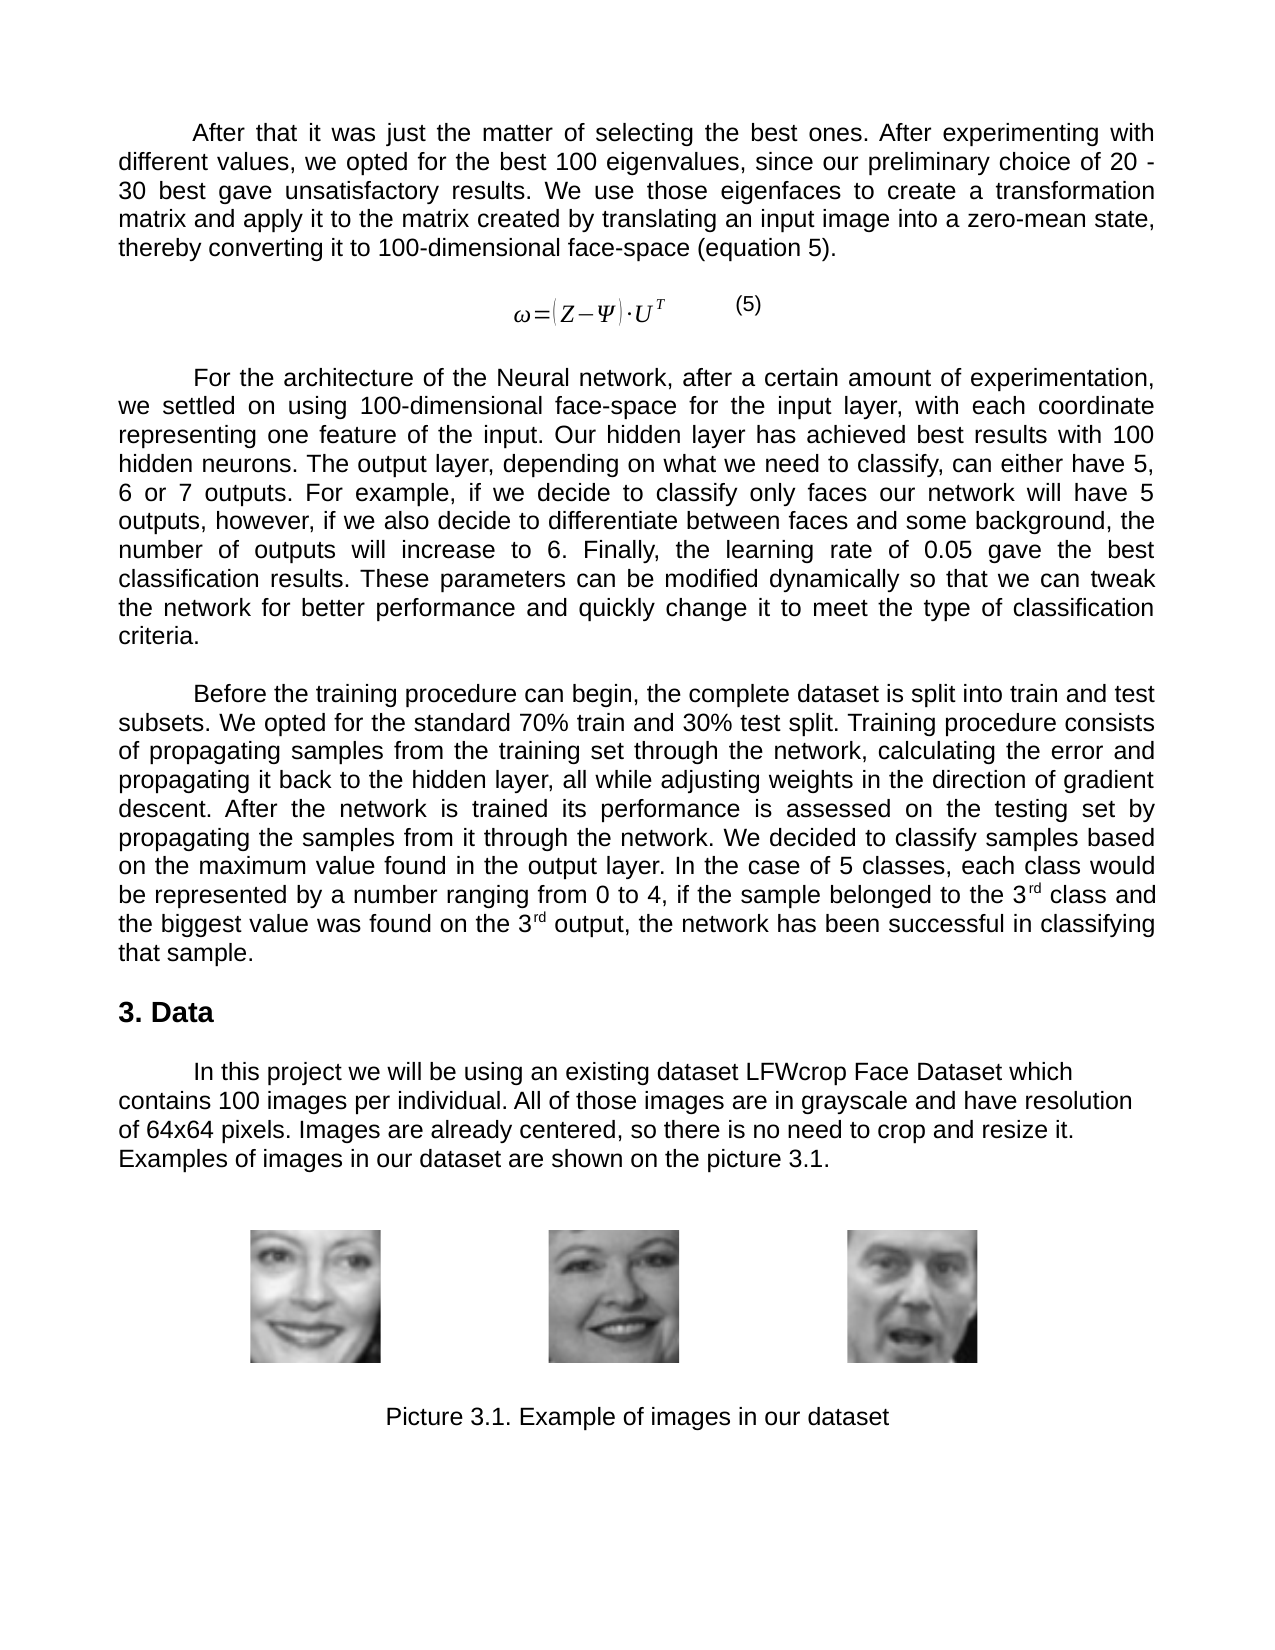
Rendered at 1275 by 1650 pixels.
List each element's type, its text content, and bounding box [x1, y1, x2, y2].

text In this project we will be using an existing dataset LFWcrop Face Dataset which contains 100 images per individual. All of those images are in grayscale and have resolution of 64x64 pixels. Images are already centered, so there is no need to crop and resize it. Examples of images in our dataset are shown on the picture 3.1. [118, 1057, 1157, 1172]
picture [875, 1230, 980, 1364]
text 3. Data [118, 995, 1157, 1028]
text For the architecture of the Neural network, after a certain amount of experimentation, we settled on using 100-dimensional face-space for the input layer, with each coordinate representing one feature of the input. Our hidden layer has achieved best results with 100 hidden neurons. The output layer, depending on what we need to classify, can either have 5, 6 or 7 outputs. For example, if we decide to classify only faces our network will have 5 outputs, however, if we also decide to differentiate between faces and some background, the number of outputs will increase to 6. Finally, the learning rate of 0.05 gave the best classification results. These parameters can be modified dynamically so that we can tweak the network for better performance and quickly change it to meet the type of classification criteria. [118, 362, 1157, 650]
text Before the training procedure can begin, the complete dataset is split into train and test subsets. We opted for the standard 70% train and 30% test split. Training procedure consists of propagating samples from the training set through the network, calculating the error and propagating it back to the hidden layer, all while adjusting weights in the direction of gradient descent. After the network is trained its performance is assessed on the testing set by propagating the samples from it through the network. We decided to classify samples based on the maximum value found in the output layer. In the case of 5 classes, each class would be represented by a number ranging from 0 to 4, if the sample belonged to the 3rd class and the biggest value was found on the 3rd output, the network has been successful in classifying that sample. [118, 679, 1157, 966]
text Picture 3.1. Example of images in our dataset [118, 1402, 1157, 1431]
picture [577, 1230, 682, 1364]
text After that it was just the matter of selecting the best ones. After experimenting with different values, we opted for the best 100 eigenvalues, since our preliminary choice of 20 - 30 best gave unsatisfactory results. We use those eigenfaces to create a transformation matrix and apply it to the matrix created by translating an input image into a zero-mean state, thereby converting it to 100-dimensional face-space (equation 5). [118, 118, 1157, 262]
text (5) [118, 291, 1157, 334]
picture [278, 1230, 383, 1364]
